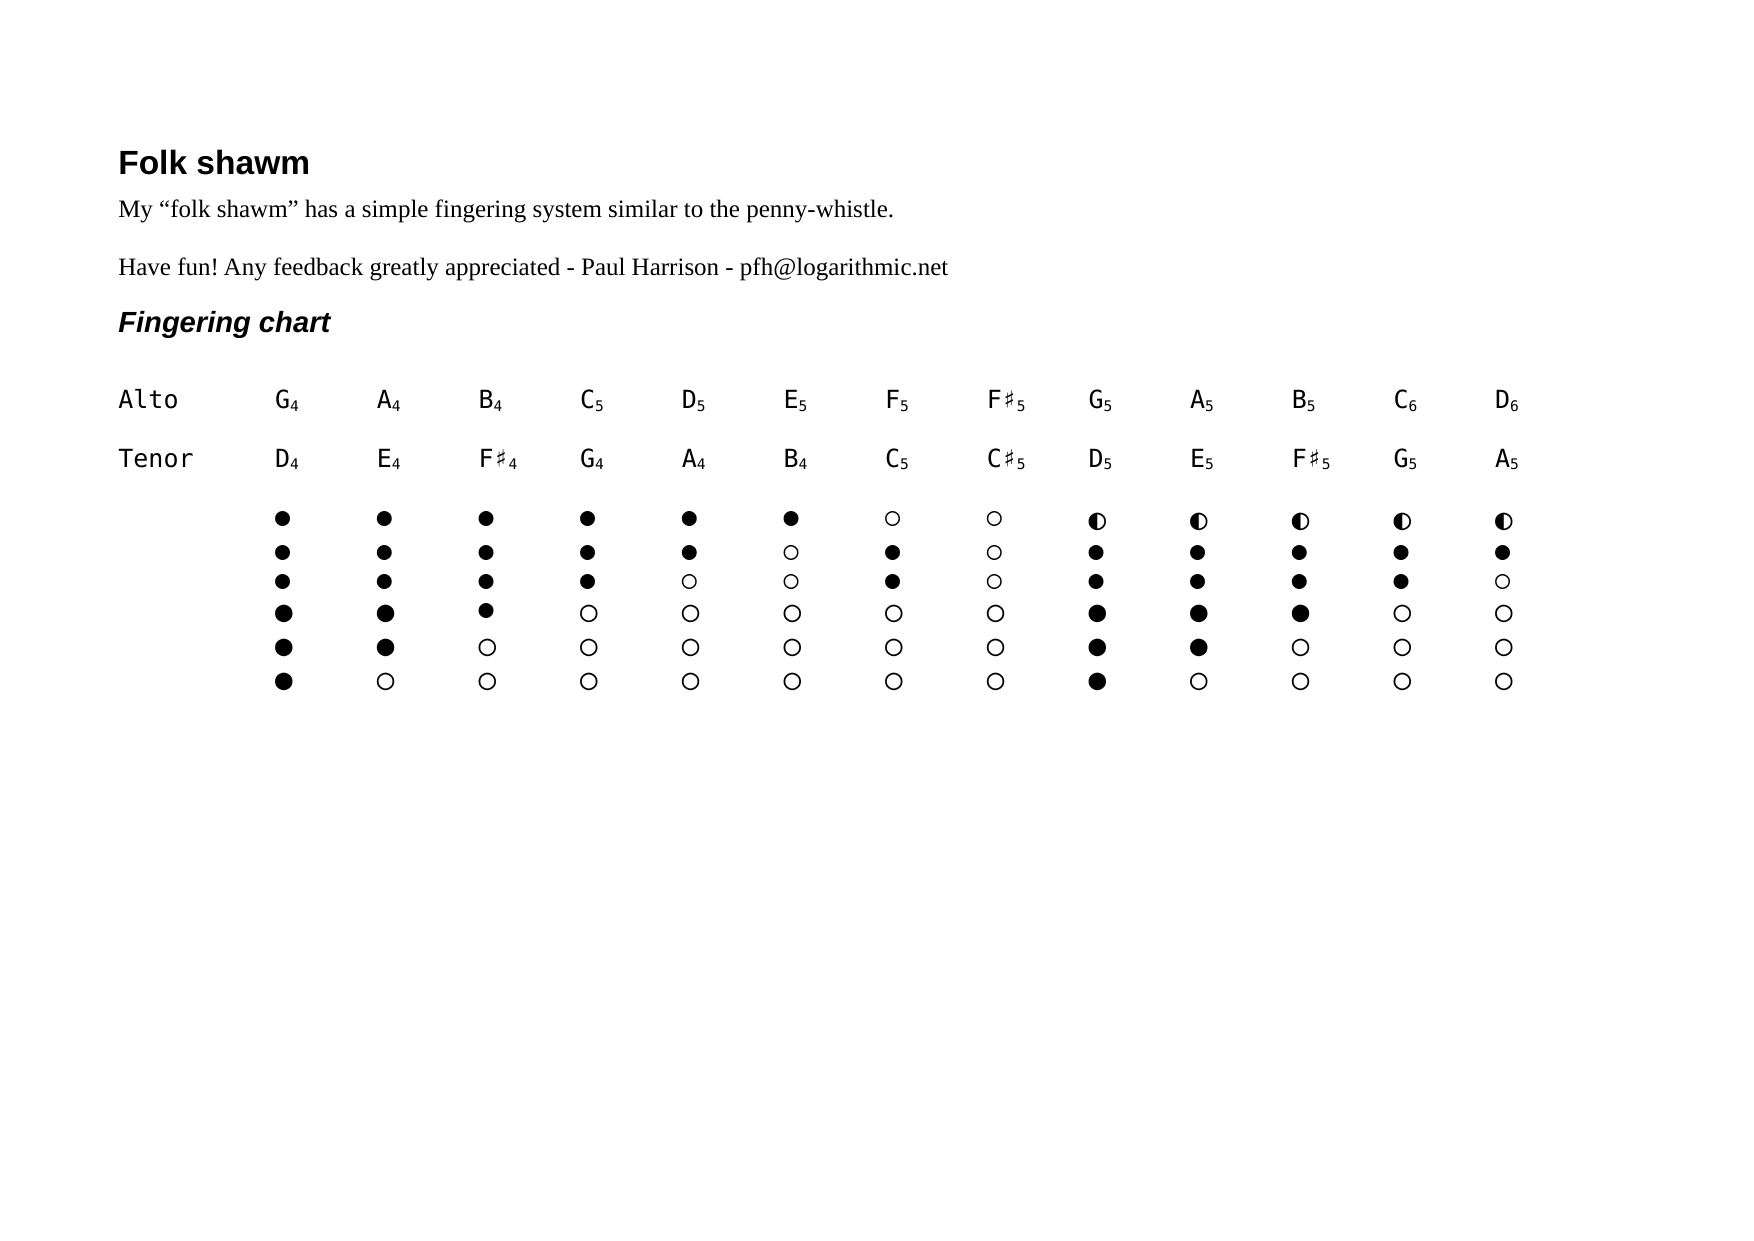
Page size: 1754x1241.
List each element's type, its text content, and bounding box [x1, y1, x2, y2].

table_cell ○ [682, 629, 783, 662]
table_cell ● [1088, 663, 1190, 696]
table_cell ● [275, 595, 377, 628]
table_cell ● [377, 595, 478, 628]
table_cell [118, 502, 275, 536]
table_cell ○ [987, 565, 1088, 594]
table_cell ○ [1393, 663, 1495, 696]
table_cell ● [377, 629, 478, 662]
table_cell ● [377, 502, 478, 536]
table_cell [118, 629, 275, 662]
table_cell B4 [783, 444, 885, 502]
table_header A4 [377, 386, 478, 444]
table_cell ○ [580, 663, 682, 696]
table_header A5 [1190, 386, 1292, 444]
table_cell ○ [1292, 663, 1393, 696]
table_cell ● [1088, 595, 1190, 628]
table_header B5 [1292, 386, 1393, 444]
table_cell ● [377, 565, 478, 594]
table_cell ● [478, 536, 580, 565]
table_cell ● [275, 629, 377, 662]
table_cell ● [1088, 536, 1190, 565]
table_cell ◐ [1495, 502, 1597, 536]
table_cell E4 [377, 444, 478, 502]
table_cell ● [1190, 629, 1292, 662]
table_cell ○ [885, 663, 987, 696]
table_header F5 [885, 386, 987, 444]
table_cell ● [580, 565, 682, 594]
table_cell ◐ [1190, 502, 1292, 536]
table_cell ◐ [1292, 502, 1393, 536]
table_cell ○ [1190, 663, 1292, 696]
table_cell D5 [1088, 444, 1190, 502]
table_cell E5 [1190, 444, 1292, 502]
table_cell F♯4 [478, 444, 580, 502]
table_cell C♯5 [987, 444, 1088, 502]
subtitle Folk shawm [118, 143, 1636, 182]
table_header D6 [1495, 386, 1597, 444]
table_cell A5 [1495, 444, 1597, 502]
table_cell ○ [783, 565, 885, 594]
table_cell ○ [783, 595, 885, 628]
table_cell ○ [987, 536, 1088, 565]
table_cell ● [1495, 536, 1597, 565]
table_cell ● [377, 536, 478, 565]
table_header Alto [118, 386, 275, 444]
table_cell ● [1292, 595, 1393, 628]
table_cell ● [478, 595, 580, 628]
table_cell ○ [885, 629, 987, 662]
table_cell ○ [783, 629, 885, 662]
table_cell ○ [987, 595, 1088, 628]
table_header D5 [682, 386, 783, 444]
table_cell [118, 663, 275, 696]
table_cell [118, 565, 275, 594]
table_cell ● [1292, 536, 1393, 565]
table_cell ○ [1495, 629, 1597, 662]
table_cell ● [478, 502, 580, 536]
table_cell ● [275, 565, 377, 594]
table_header B4 [478, 386, 580, 444]
table_cell ● [275, 536, 377, 565]
table_cell ○ [1495, 565, 1597, 594]
table_cell ● [783, 502, 885, 536]
table_cell ○ [1393, 595, 1495, 628]
table_cell ○ [987, 502, 1088, 536]
table_cell [118, 536, 275, 565]
table_cell ● [1393, 565, 1495, 594]
table_cell A4 [682, 444, 783, 502]
table_cell ○ [1393, 629, 1495, 662]
table_header G4 [275, 386, 377, 444]
table_cell ● [580, 502, 682, 536]
table_cell ○ [783, 536, 885, 565]
table_cell ○ [783, 663, 885, 696]
table_cell C5 [885, 444, 987, 502]
table_header F♯5 [987, 386, 1088, 444]
subtitle Fingering chart [118, 306, 1636, 339]
table_cell ○ [1292, 629, 1393, 662]
table_cell ◐ [1088, 502, 1190, 536]
table_cell ● [1190, 565, 1292, 594]
table_header C5 [580, 386, 682, 444]
table_cell ● [1088, 629, 1190, 662]
table_cell ○ [580, 629, 682, 662]
table_cell ○ [682, 663, 783, 696]
table_cell ○ [987, 629, 1088, 662]
table_cell G5 [1393, 444, 1495, 502]
table_cell ◐ [1393, 502, 1495, 536]
table_cell ● [682, 502, 783, 536]
table_cell ● [275, 502, 377, 536]
table_cell [118, 595, 275, 628]
table_cell ○ [987, 663, 1088, 696]
table_cell ○ [682, 565, 783, 594]
table_cell ● [682, 536, 783, 565]
table_cell D4 [275, 444, 377, 502]
table_cell ● [1190, 536, 1292, 565]
table_cell ○ [478, 629, 580, 662]
table_cell ● [275, 663, 377, 696]
table_cell ● [580, 536, 682, 565]
table_cell Tenor [118, 444, 275, 502]
table_cell ● [1292, 565, 1393, 594]
table_header G5 [1088, 386, 1190, 444]
table_cell ● [1190, 595, 1292, 628]
table_cell ○ [682, 595, 783, 628]
table_cell ○ [478, 663, 580, 696]
table_header [1291, 194, 1636, 281]
table_header C6 [1393, 386, 1495, 444]
table_cell G4 [580, 444, 682, 502]
table_header E5 [783, 386, 885, 444]
table_cell ○ [885, 502, 987, 536]
table_cell ● [885, 565, 987, 594]
table_cell ● [885, 536, 987, 565]
table_header My “folk shawm” has a simple fingering system similar to the penny-whistle. Have fun! Any feedback greatly appreciated - Paul Harrison - pfh@logarithmic.net [118, 194, 1291, 281]
table_cell ○ [580, 595, 682, 628]
table_cell ● [1393, 536, 1495, 565]
table_cell ● [478, 565, 580, 594]
table_cell ● [1088, 565, 1190, 594]
table_cell ○ [1495, 663, 1597, 696]
table_cell F♯5 [1292, 444, 1393, 502]
table_cell ○ [885, 595, 987, 628]
table_cell ○ [377, 663, 478, 696]
table_cell ○ [1495, 595, 1597, 628]
